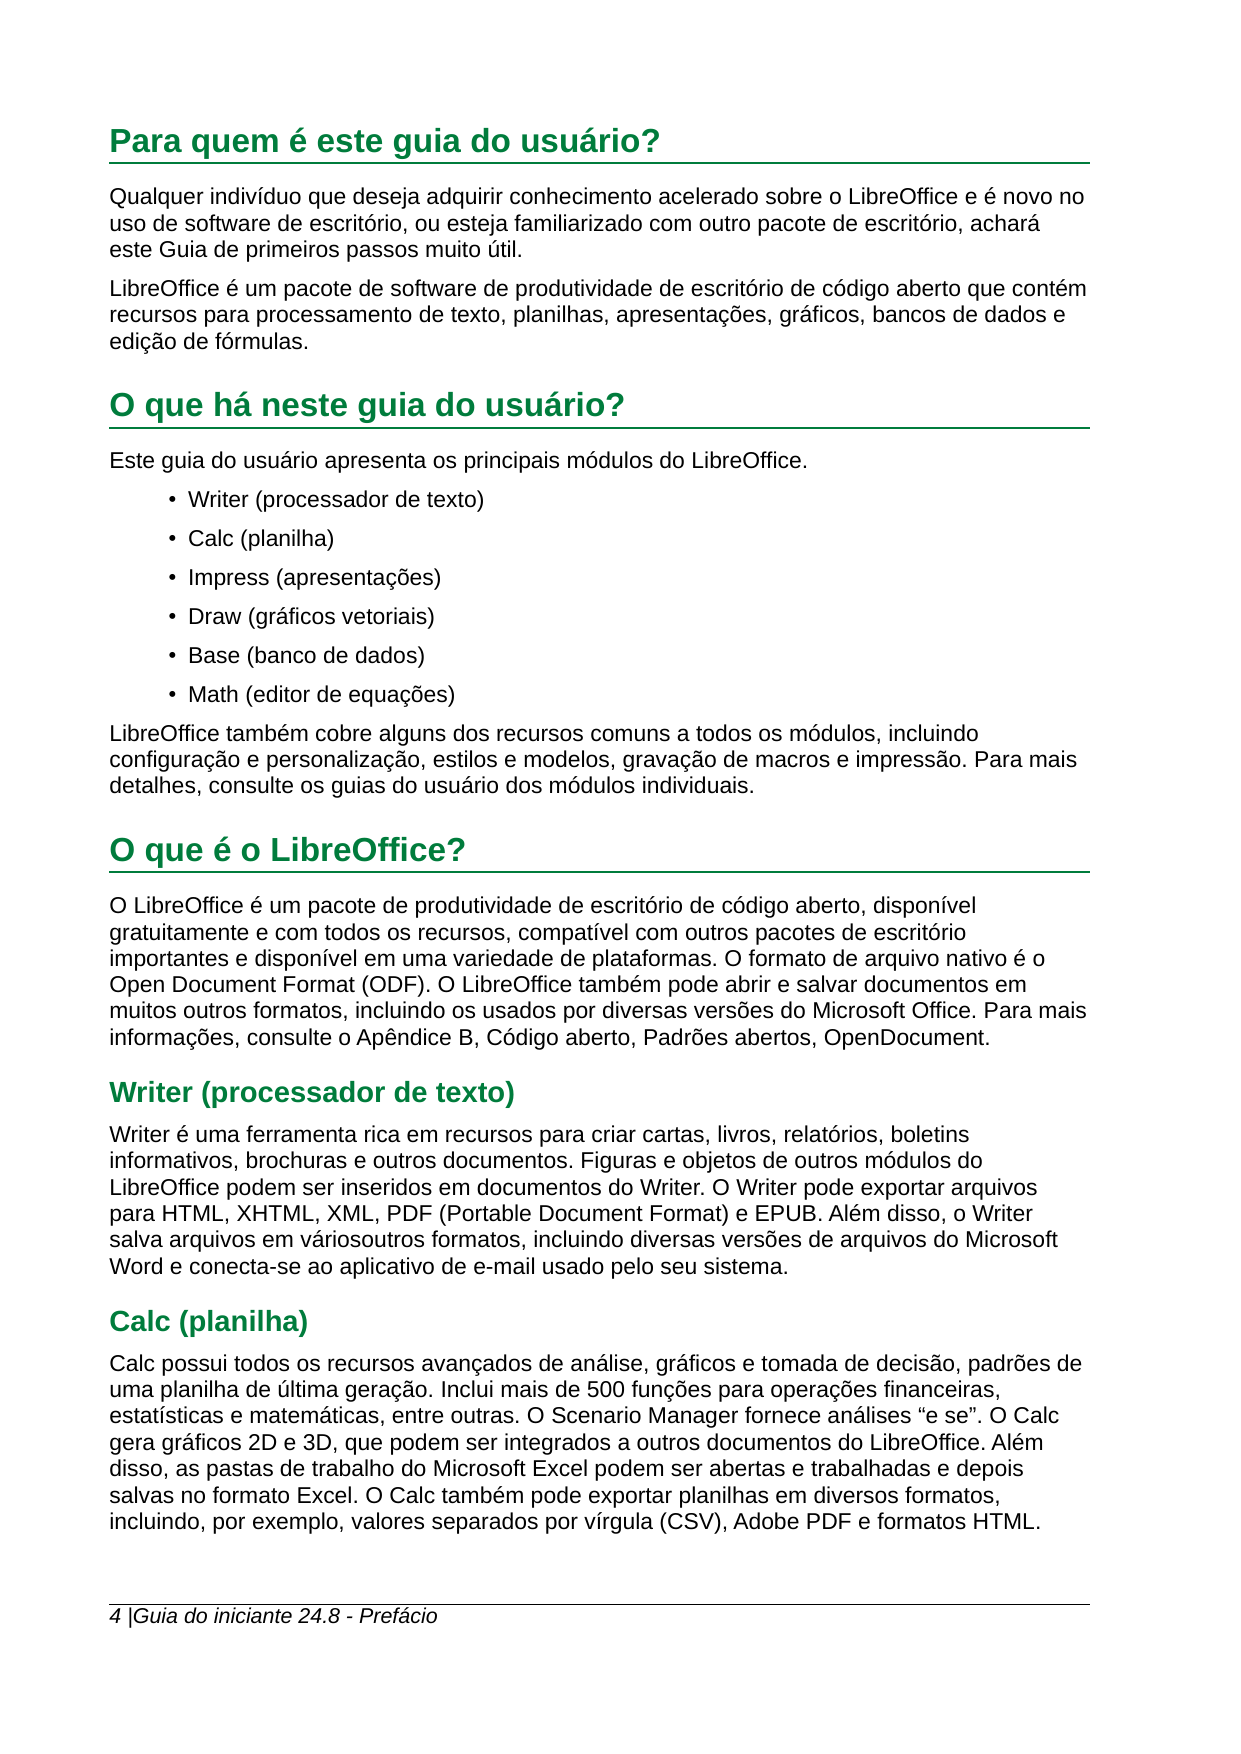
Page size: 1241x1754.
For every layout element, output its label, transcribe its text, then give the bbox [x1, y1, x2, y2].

subtitle O que é o LibreOffice? [109, 830, 1090, 871]
text LibreOffice é um pacote de software de produtividade de escritório de código aberto que contém recursos para processamento de texto, planilhas, apresentações, gráficos, bancos de dados e edição de fórmulas. [109, 275, 1090, 354]
list Draw (gráficos vetoriais) [168, 603, 1090, 629]
list Writer (processador de texto) [168, 486, 1090, 513]
subtitle Writer (processador de texto) [109, 1075, 1090, 1108]
text O LibreOffice é um pacote de produtividade de escritório de código aberto, disponível gratuitamente e com todos os recursos, compatível com outros pacotes de escritório importantes e disponível em uma variedade de plataformas. O formato de arquivo nativo é o Open Document Format (ODF). O LibreOffice também pode abrir e salvar documentos em muitos outros formatos, incluindo os usados por diversas versões do Microsoft Office. Para mais informações, consulte o Apêndice B, Código aberto, Padrões abertos, OpenDocument. [109, 892, 1090, 1050]
text Qualquer indivíduo que deseja adquirir conhecimento acelerado sobre o LibreOffice e é novo no uso de software de escritório, ou esteja familiarizado com outro pacote de escritório, achará este Guia de primeiros passos muito útil. [109, 183, 1090, 262]
list Este guia do usuário apresenta os principais módulos do LibreOffice. [109, 447, 1090, 474]
list Base (banco de dados) [168, 642, 1090, 668]
list Math (editor de equações) [168, 681, 1090, 707]
text Calc possui todos os recursos avançados de análise, gráficos e tomada de decisão, padrões de uma planilha de última geração. Inclui mais de 500 funções para operações financeiras, estatísticas e matemáticas, entre outras. O Scenario Manager fornece análises “e se”. O Calc gera gráficos 2D e 3D, que podem ser integrados a outros documentos do LibreOffice. Além disso, as pastas de trabalho do Microsoft Excel podem ser abertas e trabalhadas e depois salvas no formato Excel. O Calc também pode exportar planilhas em diversos formatos, incluindo, por exemplo, valores separados por vírgula (CSV), Adobe PDF e formatos HTML. [109, 1350, 1090, 1534]
list Impress (apresentações) [168, 564, 1090, 590]
subtitle Para quem é este guia do usuário? [109, 121, 1090, 162]
list Calc (planilha) [168, 525, 1090, 552]
subtitle Calc (planilha) [109, 1304, 1090, 1337]
text Writer é uma ferramenta rica em recursos para criar cartas, livros, relatórios, boletins informativos, brochuras e outros documentos. Figuras e objetos de outros módulos do LibreOffice podem ser inseridos em documentos do Writer. O Writer pode exportar arquivos para HTML, XHTML, XML, PDF (Portable Document Format) e EPUB. Além disso, o Writer salva arquivos em váriosoutros formatos, incluindo diversas versões de arquivos do Microsoft Word e conecta-se ao aplicativo de e-mail usado pelo seu sistema. [109, 1121, 1090, 1279]
text LibreOffice também cobre alguns dos recursos comuns a todos os módulos, incluindo configuração e personalização, estilos e modelos, gravação de macros e impressão. Para mais detalhes, consulte os guias do usuário dos módulos individuais. [109, 719, 1090, 798]
subtitle O que há neste guia do usuário? [109, 385, 1090, 427]
